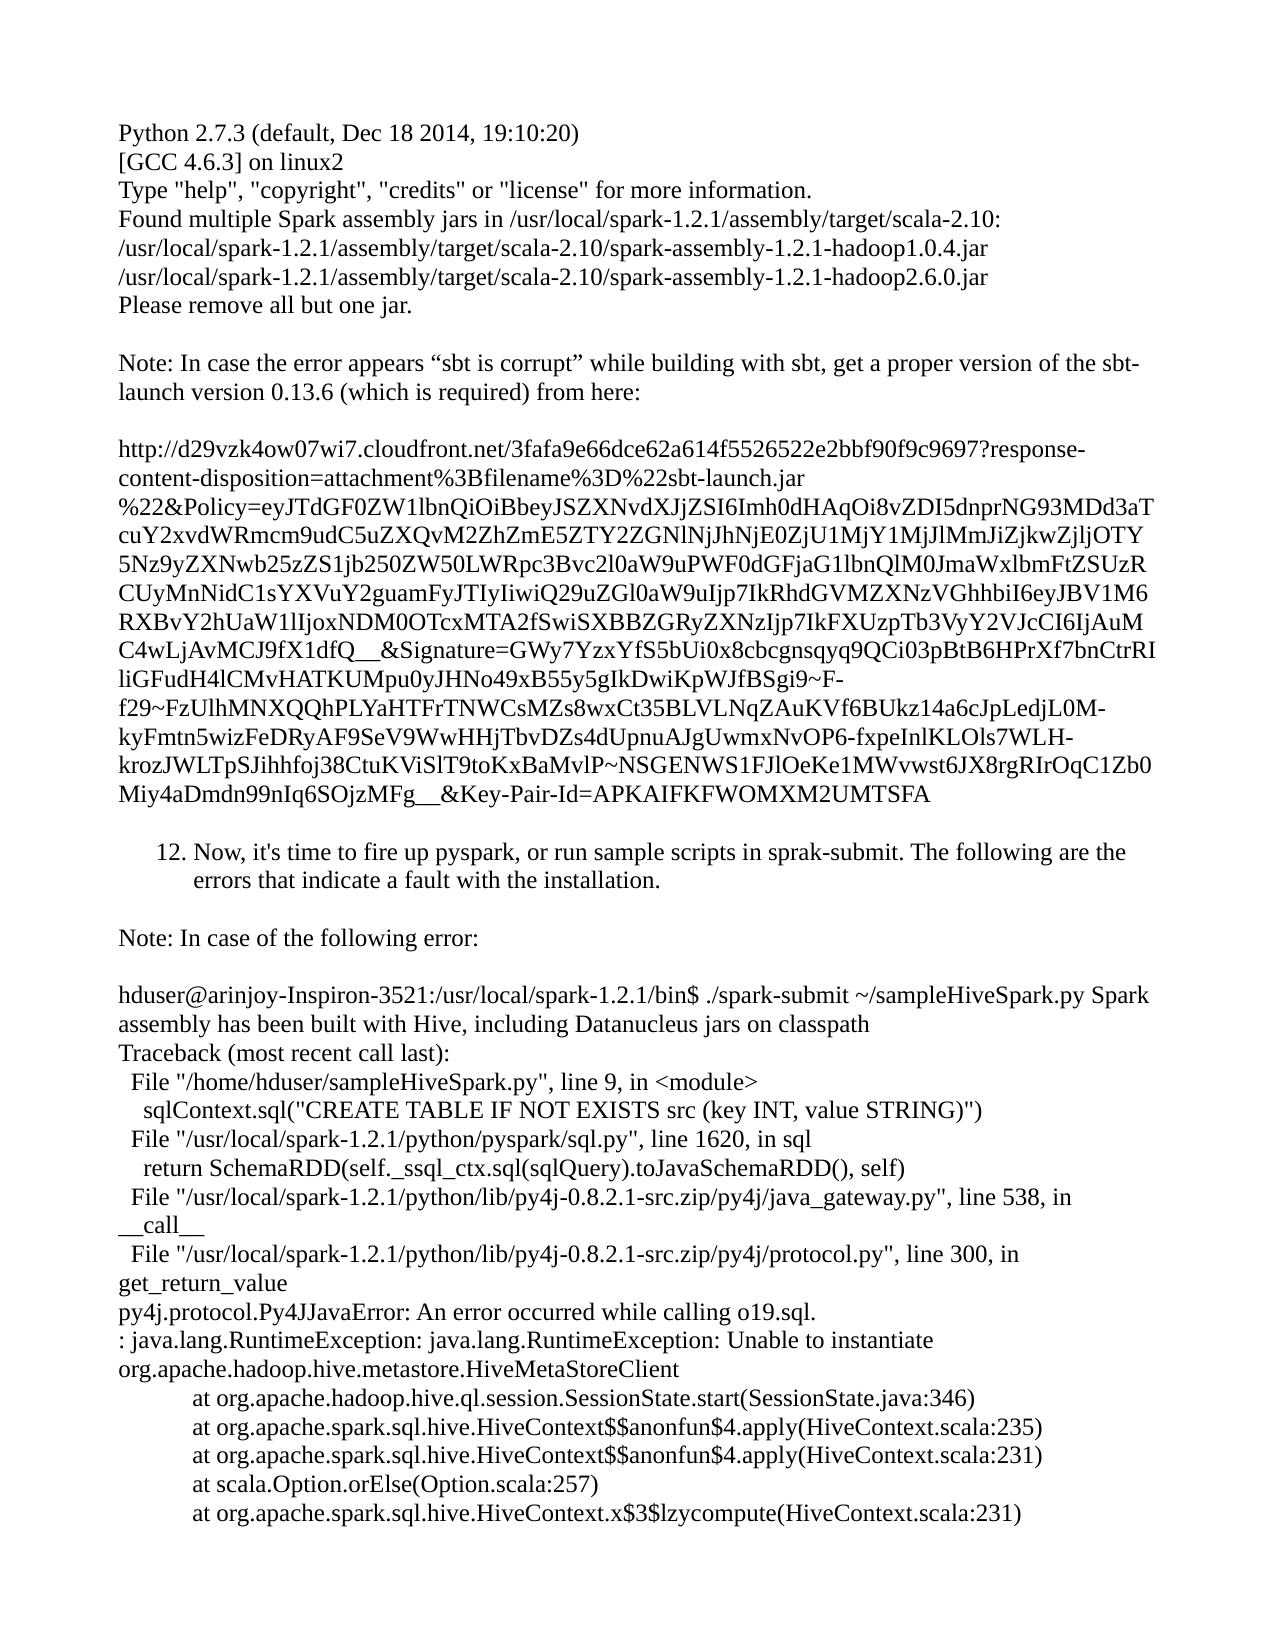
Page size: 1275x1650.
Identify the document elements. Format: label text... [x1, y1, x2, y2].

text Note: In case of the following error: [118, 923, 1157, 952]
text File "/home/hduser/sampleHiveSpark.py", line 9, in <module> [118, 1067, 1157, 1096]
text File "/usr/local/spark-1.2.1/python/pyspark/sql.py", line 1620, in sql [118, 1124, 1157, 1153]
text File "/usr/local/spark-1.2.1/python/lib/py4j-0.8.2.1-src.zip/py4j/protocol.py", line 300, in get_return_value [118, 1239, 1157, 1297]
text at org.apache.spark.sql.hive.HiveContext.x$3$lzycompute(HiveContext.scala:231) [118, 1498, 1157, 1527]
text py4j.protocol.Py4JJavaError: An error occurred while calling o19.sql. [118, 1297, 1157, 1326]
text at org.apache.hadoop.hive.ql.session.SessionState.start(SessionState.java:346) [118, 1383, 1157, 1412]
text at scala.Option.orElse(Option.scala:257) [118, 1469, 1157, 1498]
text Type "help", "copyright", "credits" or "license" for more information. [118, 176, 1157, 204]
text Found multiple Spark assembly jars in /usr/local/spark-1.2.1/assembly/target/scala-2.10: [118, 204, 1157, 233]
text : java.lang.RuntimeException: java.lang.RuntimeException: Unable to instantiate org.apache.hadoop.hive.metastore.HiveMetaStoreClient [118, 1326, 1157, 1383]
text Note: In case the error appears “sbt is corrupt” while building with sbt, get a proper version of the sbt-launch version 0.13.6 (which is required) from here: [118, 348, 1157, 406]
text http://d29vzk4ow07wi7.cloudfront.net/3fafa9e66dce62a614f5526522e2bbf90f9c9697?response-content-disposition=attachment%3Bfilename%3D%22sbt-launch.jar%22&Policy=eyJTdGF0ZW1lbnQiOiBbeyJSZXNvdXJjZSI6Imh0dHAqOi8vZDI5dnprNG93MDd3aTcuY2xvdWRmcm9udC5uZXQvM2ZhZmE5ZTY2ZGNlNjJhNjE0ZjU1MjY1MjJlMmJiZjkwZjljOTY5Nz9yZXNwb25zZS1jb250ZW50LWRpc3Bvc2l0aW9uPWF0dGFjaG1lbnQlM0JmaWxlbmFtZSUzRCUyMnNidC1sYXVuY2guamFyJTIyIiwiQ29uZGl0aW9uIjp7IkRhdGVMZXNzVGhhbiI6eyJBV1M6RXBvY2hUaW1lIjoxNDM0OTcxMTA2fSwiSXBBZGRyZXNzIjp7IkFXUzpTb3VyY2VJcCI6IjAuMC4wLjAvMCJ9fX1dfQ__&Signature=GWy7YzxYfS5bUi0x8cbcgnsqyq9QCi03pBtB6HPrXf7bnCtrRIliGFudH4lCMvHATKUMpu0yJHNo49xB55y5gIkDwiKpWJfBSgi9~F-f29~FzUlhMNXQQhPLYaHTFrTNWCsMZs8wxCt35BLVLNqZAuKVf6BUkz14a6cJpLedjL0M-kyFmtn5wizFeDRyAF9SeV9WwHHjTbvDZs4dUpnuAJgUwmxNvOP6-fxpeInlKLOls7WLH-krozJWLTpSJihhfoj38CtuKViSlT9toKxBaMvlP~NSGENWS1FJlOeKe1MWvwst6JX8rgRIrOqC1Zb0Miy4aDmdn99nIq6SOjzMFg__&Key-Pair-Id=APKAIFKFWOMXM2UMTSFA [118, 434, 1157, 808]
text Please remove all but one jar. [118, 291, 1157, 319]
text sqlContext.sql("CREATE TABLE IF NOT EXISTS src (key INT, value STRING)") [118, 1096, 1157, 1124]
text hduser@arinjoy-Inspiron-3521:/usr/local/spark-1.2.1/bin$ ./spark-submit ~/sampleHiveSpark.py Spark assembly has been built with Hive, including Datanucleus jars on classpath [118, 981, 1157, 1038]
text return SchemaRDD(self._ssql_ctx.sql(sqlQuery).toJavaSchemaRDD(), self) [118, 1153, 1157, 1182]
text File "/usr/local/spark-1.2.1/python/lib/py4j-0.8.2.1-src.zip/py4j/java_gateway.py", line 538, in __call__ [118, 1182, 1157, 1239]
text at org.apache.spark.sql.hive.HiveContext$$anonfun$4.apply(HiveContext.scala:231) [118, 1441, 1157, 1469]
text [GCC 4.6.3] on linux2 [118, 147, 1157, 176]
text /usr/local/spark-1.2.1/assembly/target/scala-2.10/spark-assembly-1.2.1-hadoop1.0.4.jar [118, 233, 1157, 262]
text Traceback (most recent call last): [118, 1038, 1157, 1067]
text /usr/local/spark-1.2.1/assembly/target/scala-2.10/spark-assembly-1.2.1-hadoop2.6.0.jar [118, 262, 1157, 291]
list Now, it's time to fire up pyspark, or run sample scripts in sprak-submit. The following are the errors that indicate a fault with the installation. [156, 837, 1157, 894]
text at org.apache.spark.sql.hive.HiveContext$$anonfun$4.apply(HiveContext.scala:235) [118, 1412, 1157, 1441]
text Python 2.7.3 (default, Dec 18 2014, 19:10:20) [118, 118, 1157, 147]
